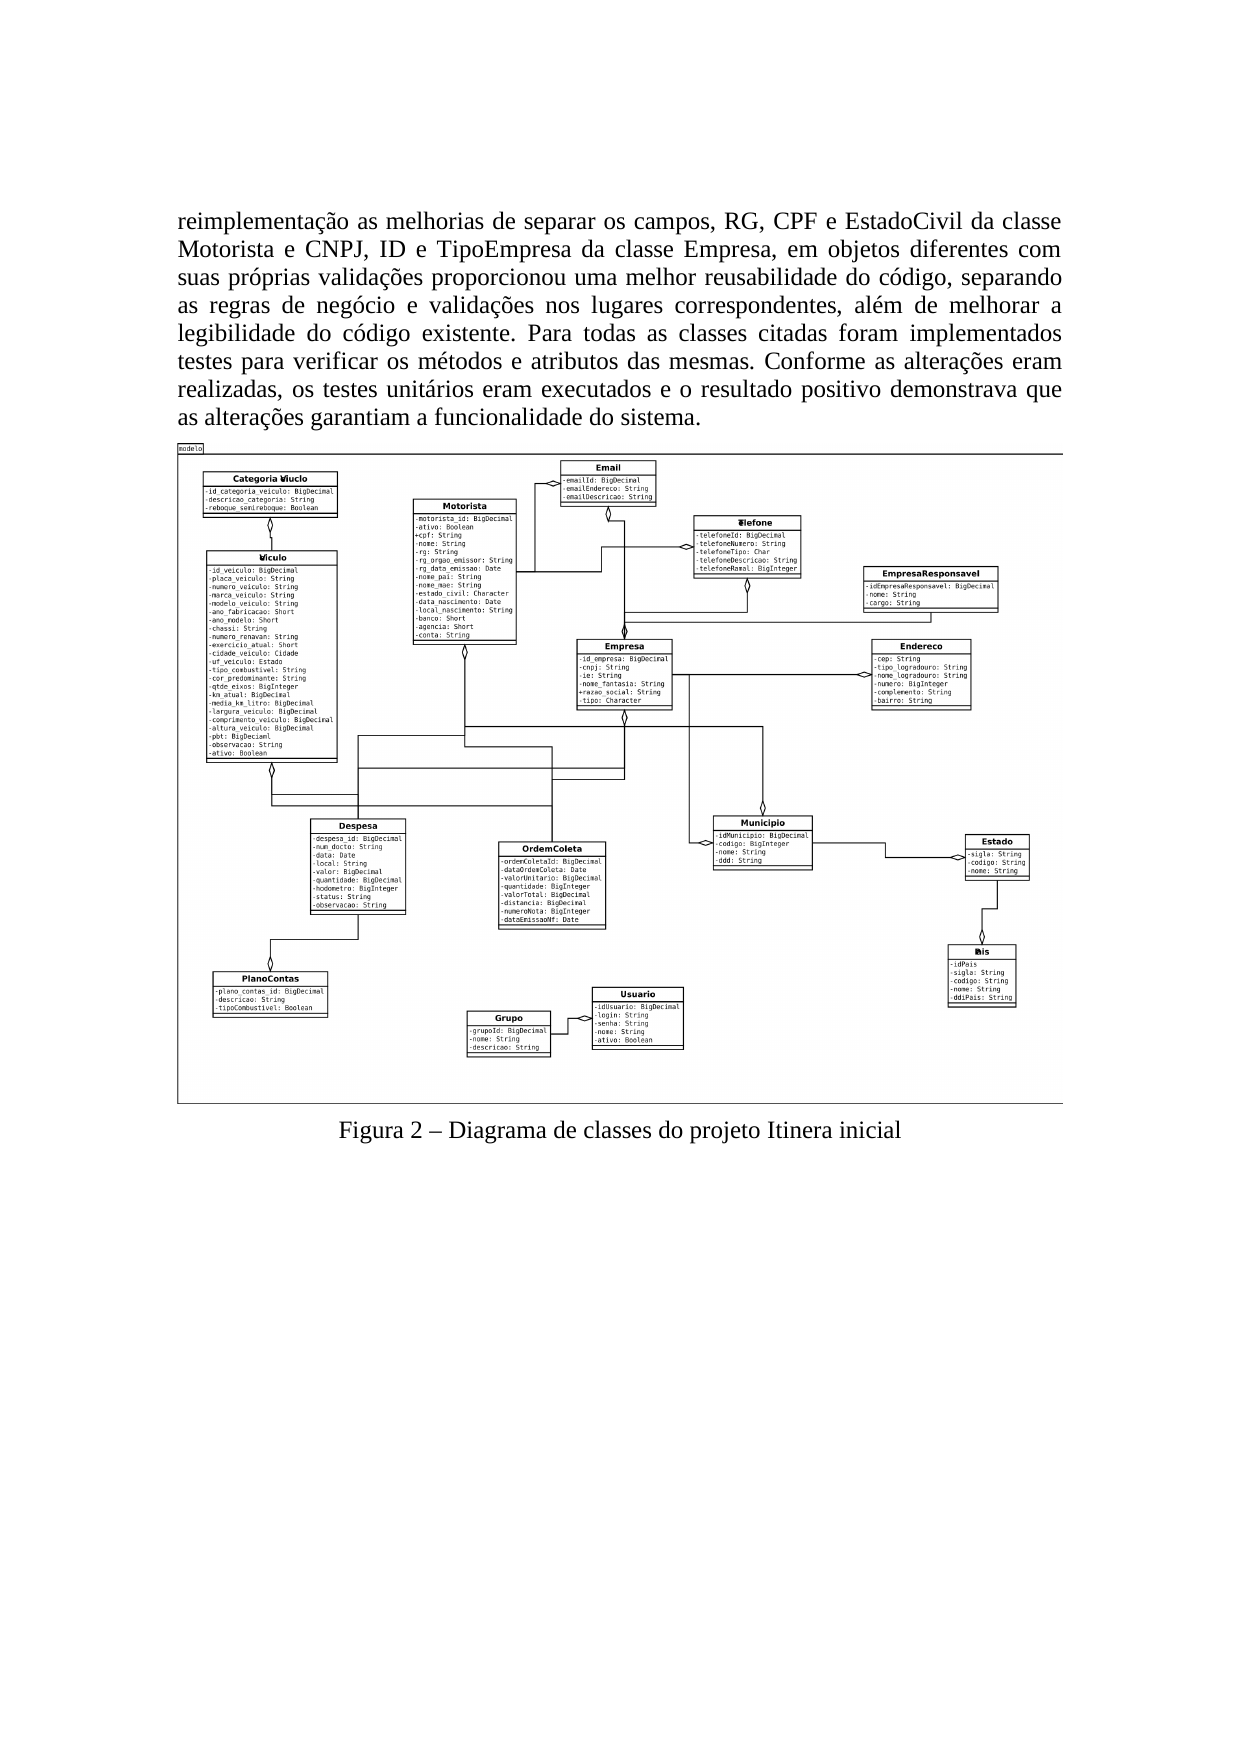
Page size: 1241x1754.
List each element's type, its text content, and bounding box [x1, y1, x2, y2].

text reimplementação as melhorias de separar os campos, RG, CPF e EstadoCivil da classe Motorista e CNPJ, ID e TipoEmpresa da classe Empresa, em objetos diferentes com suas próprias validações proporcionou uma melhor reusabilidade do código, separando as regras de negócio e validações nos lugares correspondentes, além de melhorar a legibilidade do código existente. Para todas as classes citadas foram implementados testes para verificar os métodos e atributos das mesmas. Conforme as alterações eram realizadas, os testes unitários eram executados e o resultado positivo demonstrava que as alterações garantiam a funcionalidade do sistema. [177, 207, 1063, 431]
text Figura 2 – Diagrama de classes do projeto Itinera inicial [177, 1116, 1063, 1144]
picture [177, 443, 1063, 1104]
